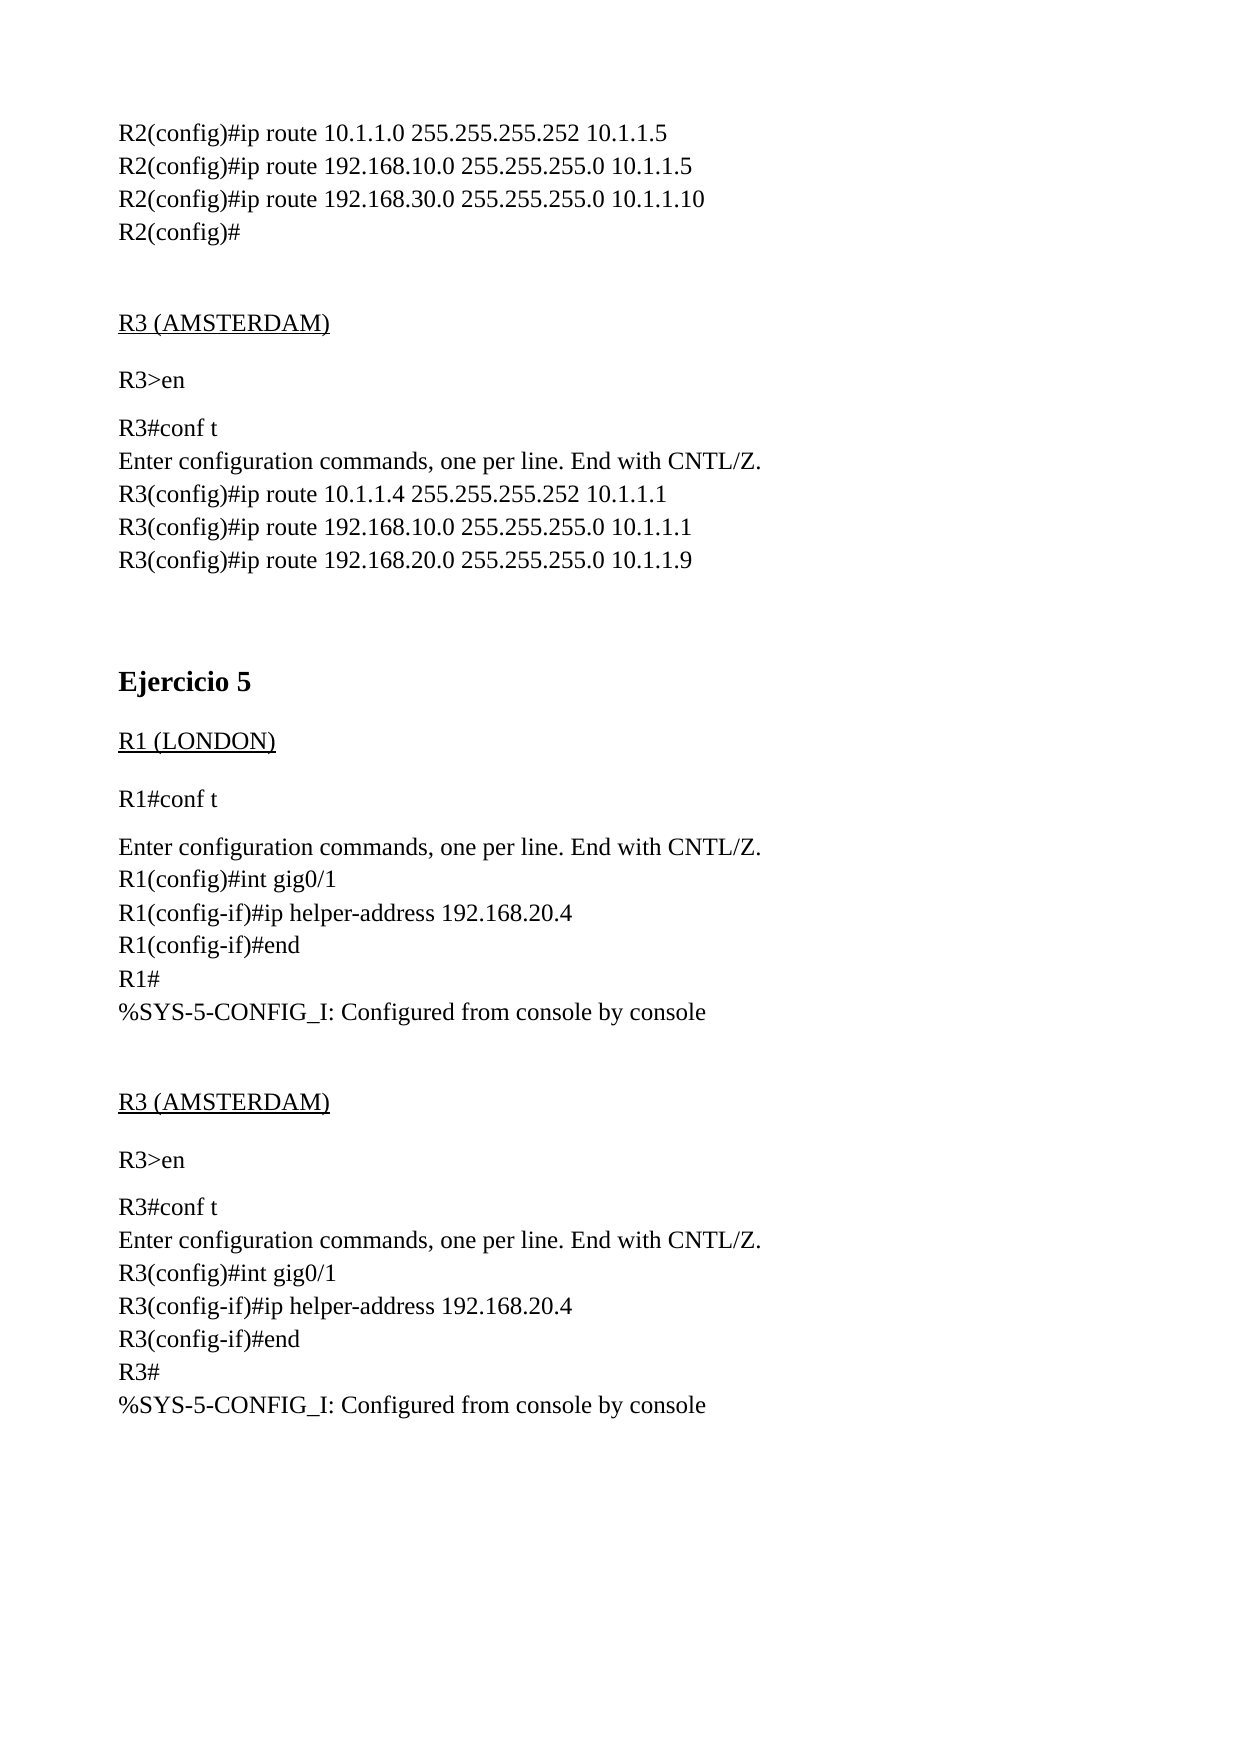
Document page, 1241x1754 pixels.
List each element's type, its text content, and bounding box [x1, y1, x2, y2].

text R1#conf t [118, 784, 1122, 813]
text Ejercicio 5 [118, 664, 1122, 698]
text R3# [118, 1357, 1122, 1386]
text R2(config)#ip route 10.1.1.0 255.255.255.252 10.1.1.5 [118, 118, 1122, 147]
text R3>en [118, 1145, 1122, 1173]
text R1(config)#int gig0/1 [118, 864, 1122, 893]
text R3(config-if)#ip helper-address 192.168.20.4 [118, 1291, 1122, 1320]
text R3(config)#ip route 192.168.10.0 255.255.255.0 10.1.1.1 [118, 512, 1122, 541]
text Enter configuration commands, one per line. End with CNTL/Z. [118, 446, 1122, 474]
text R3(config)#int gig0/1 [118, 1258, 1122, 1287]
text R3>en [118, 365, 1122, 394]
text R1(config-if)#ip helper-address 192.168.20.4 [118, 898, 1122, 926]
text R1 (LONDON) [118, 726, 1122, 755]
text R3 (AMSTERDAM) [118, 1087, 1122, 1116]
text R3#conf t [118, 413, 1122, 442]
text R3 (AMSTERDAM) [118, 308, 1122, 336]
text R2(config)#ip route 192.168.30.0 255.255.255.0 10.1.1.10 [118, 184, 1122, 213]
text Enter configuration commands, one per line. End with CNTL/Z. [118, 832, 1122, 860]
text R3(config)#ip route 192.168.20.0 255.255.255.0 10.1.1.9 [118, 545, 1122, 574]
text R3#conf t [118, 1192, 1122, 1221]
text R1(config-if)#end [118, 931, 1122, 959]
text %SYS-5-CONFIG_I: Configured from console by console [118, 1390, 1122, 1419]
text R2(config)#ip route 192.168.10.0 255.255.255.0 10.1.1.5 [118, 151, 1122, 180]
text R1# [118, 964, 1122, 992]
text R3(config-if)#end [118, 1324, 1122, 1353]
text %SYS-5-CONFIG_I: Configured from console by console [118, 997, 1122, 1025]
text R2(config)# [118, 217, 1122, 246]
text Enter configuration commands, one per line. End with CNTL/Z. [118, 1225, 1122, 1254]
text R3(config)#ip route 10.1.1.4 255.255.255.252 10.1.1.1 [118, 479, 1122, 508]
